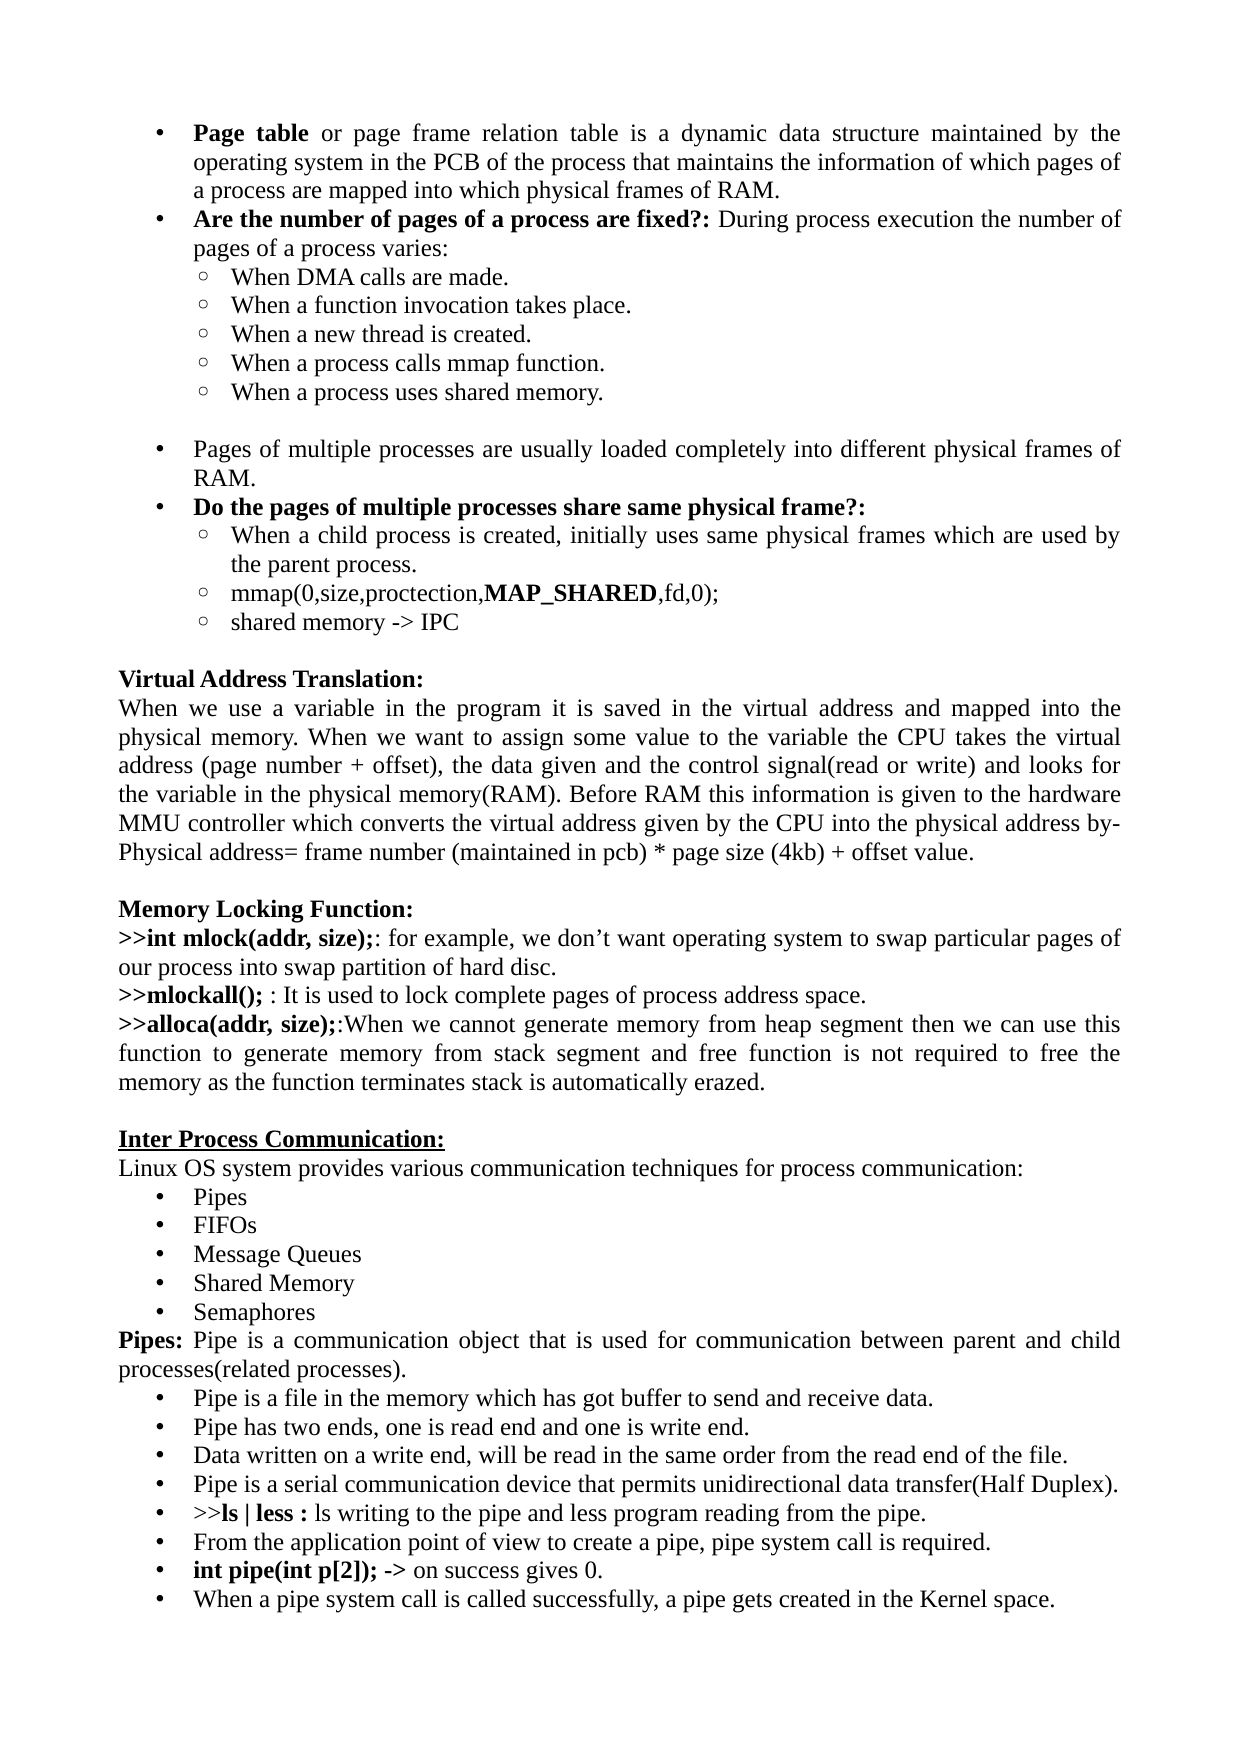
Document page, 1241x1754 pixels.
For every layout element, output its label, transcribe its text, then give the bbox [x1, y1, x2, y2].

list int pipe(int p[2]); -> on success gives 0. [156, 1556, 1122, 1584]
list When a function invocation takes place. [193, 291, 1122, 319]
list Data written on a write end, will be read in the same order from the read end of the file. [156, 1441, 1122, 1469]
text >>mlockall(); : It is used to lock complete pages of process address space. [118, 981, 1122, 1009]
list When a new thread is created. [193, 319, 1122, 348]
list >>ls | less : ls writing to the pipe and less program reading from the pipe. [156, 1498, 1122, 1527]
list Are the number of pages of a process are fixed?: During process execution the number of pages of a process varies: [156, 204, 1122, 262]
list shared memory -> IPC [193, 607, 1122, 636]
text Linux OS system provides various communication techniques for process communication: [118, 1153, 1122, 1182]
list When a child process is created, initially uses same physical frames which are used by the parent process. [193, 521, 1122, 578]
list From the application point of view to create a pipe, pipe system call is required. [156, 1527, 1122, 1556]
text >>int mlock(addr, size);: for example, we don’t want operating system to swap particular pages of our process into swap partition of hard disc. [118, 923, 1122, 981]
text Inter Process Communication: [118, 1124, 1122, 1153]
list mmap(0,size,proctection,MAP_SHARED,fd,0); [193, 578, 1122, 607]
list Semaphores [156, 1297, 1122, 1326]
list Page table or page frame relation table is a dynamic data structure maintained by the operating system in the PCB of the process that maintains the information of which pages of a process are mapped into which physical frames of RAM. [156, 118, 1122, 204]
text Pipes: Pipe is a communication object that is used for communication between parent and child processes(related processes). [118, 1326, 1122, 1383]
text When we use a variable in the program it is saved in the virtual address and mapped into the physical memory. When we want to assign some value to the variable the CPU takes the virtual address (page number + offset), the data given and the control signal(read or write) and looks for the variable in the physical memory(RAM). Before RAM this information is given to the hardware MMU controller which converts the virtual address given by the CPU into the physical address by- Physical address= frame number (maintained in pcb) * page size (4kb) + offset value. [118, 693, 1122, 866]
list Do the pages of multiple processes share same physical frame?: [156, 492, 1122, 521]
list Pages of multiple processes are usually loaded completely into different physical frames of RAM. [156, 434, 1122, 492]
list Pipe has two ends, one is read end and one is write end. [156, 1412, 1122, 1441]
list When a process calls mmap function. [193, 348, 1122, 377]
list Shared Memory [156, 1268, 1122, 1297]
text Memory Locking Function: [118, 894, 1122, 923]
list FIFOs [156, 1211, 1122, 1239]
list Pipe is a file in the memory which has got buffer to send and receive data. [156, 1383, 1122, 1412]
list Pipes [156, 1182, 1122, 1211]
list Pipe is a serial communication device that permits unidirectional data transfer(Half Duplex). [156, 1469, 1122, 1498]
text Virtual Address Translation: [118, 664, 1122, 693]
list When a pipe system call is called successfully, a pipe gets created in the Kernel space. [156, 1584, 1122, 1613]
list When a process uses shared memory. [193, 377, 1122, 406]
list Message Queues [156, 1239, 1122, 1268]
list When DMA calls are made. [193, 262, 1122, 291]
text >>alloca(addr, size);:When we cannot generate memory from heap segment then we can use this function to generate memory from stack segment and free function is not required to free the memory as the function terminates stack is automatically erazed. [118, 1009, 1122, 1096]
